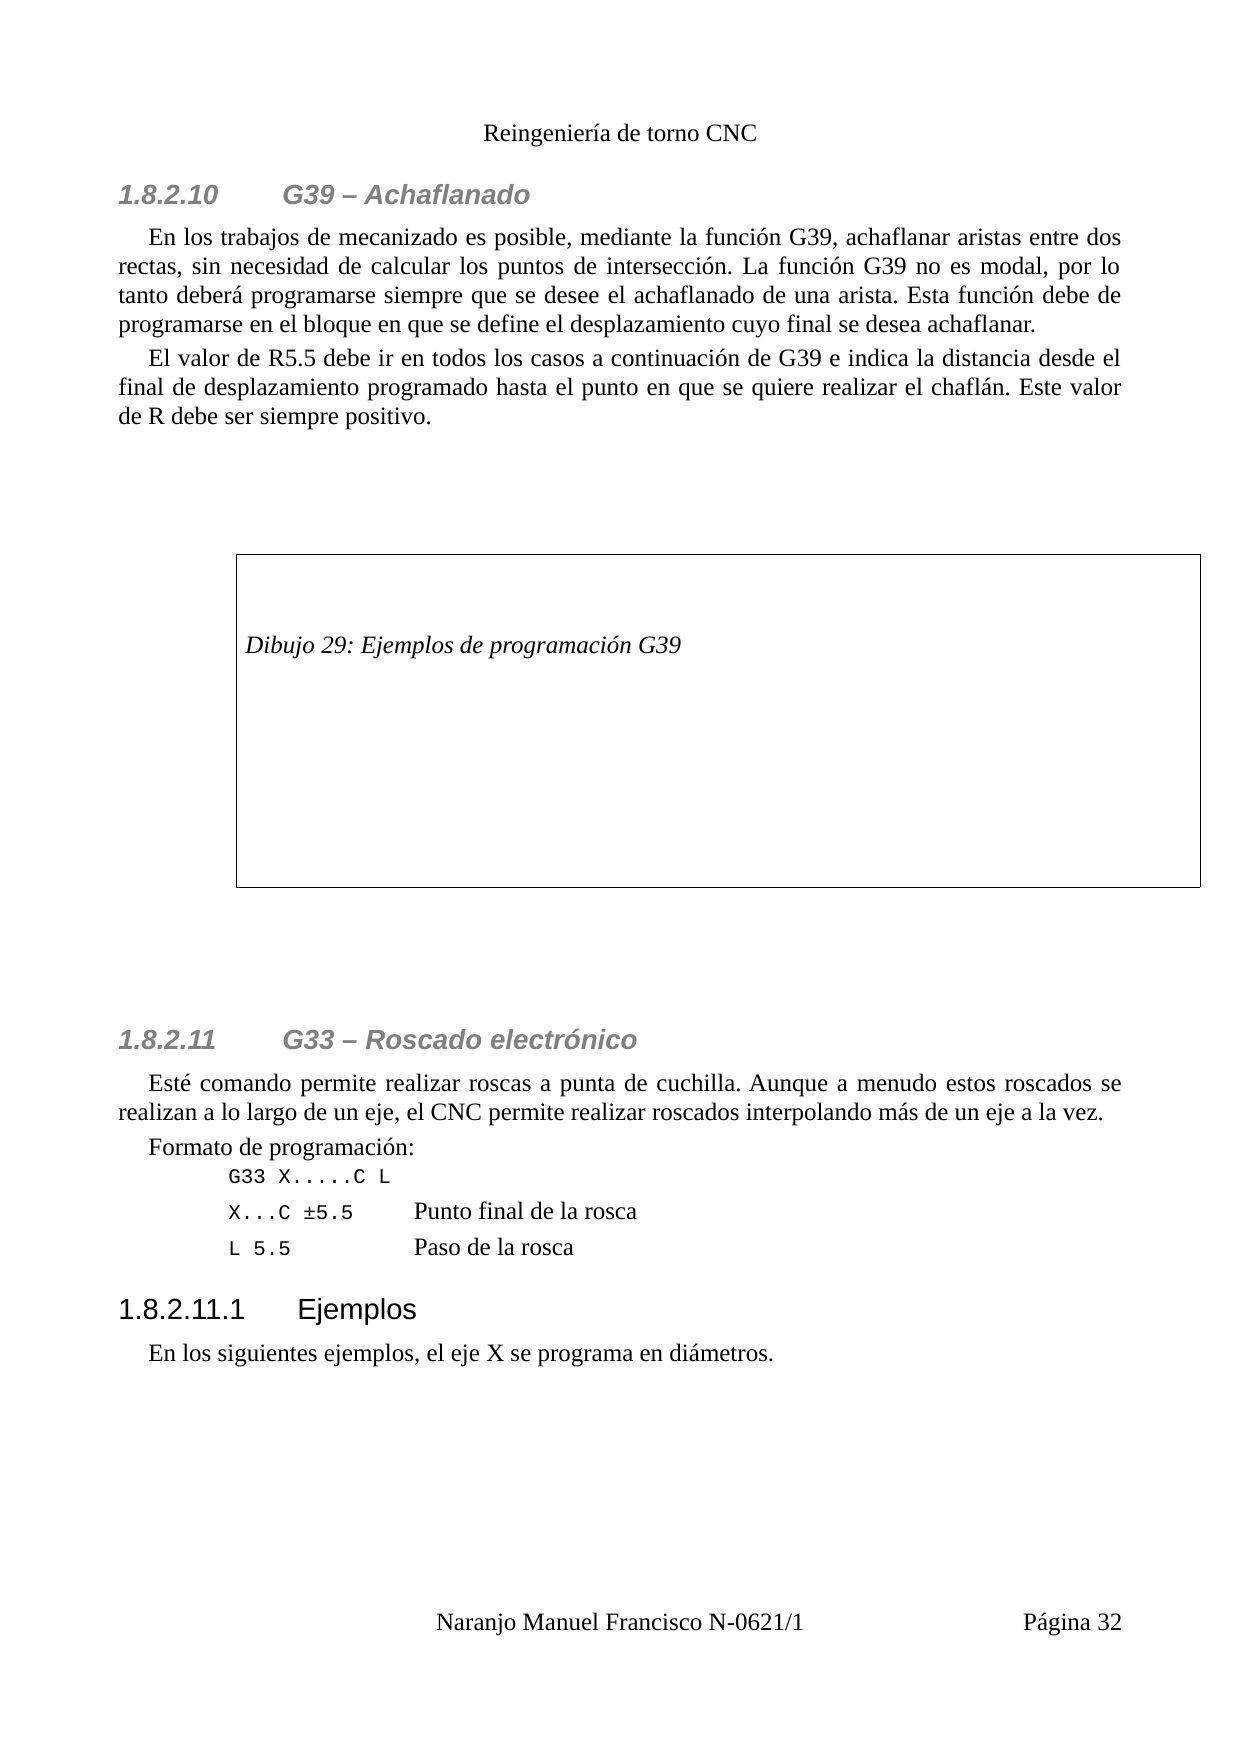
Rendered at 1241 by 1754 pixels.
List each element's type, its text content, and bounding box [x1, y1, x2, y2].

text El valor de R5.5 debe ir en todos los casos a continuación de G39 e indica la distancia desde el final de desplazamiento programado hasta el punto en que se quiere realizar el chaflán. Este valor de R debe ser siempre positivo. [118, 343, 1122, 430]
text X...C ±5.5 Punto final de la rosca [192, 1196, 1122, 1226]
subtitle G39 – Achaflanado [118, 178, 1122, 210]
text En los siguientes ejemplos, el eje X se programa en diámetros. [118, 1338, 1122, 1367]
text G33 X.....C L [192, 1166, 1122, 1190]
text Dibujo 29: Ejemplos de programación G39 [245, 630, 1191, 658]
subtitle Ejemplos [118, 1292, 1122, 1326]
text Formato de programación: [118, 1132, 1122, 1160]
table_header [245, 575, 1171, 605]
text L 5.5 Paso de la rosca [192, 1232, 1122, 1261]
text Esté comando permite realizar roscas a punta de cuchilla. Aunque a menudo estos roscados se realizan a lo largo de un eje, el CNC permite realizar roscados interpolando más de un eje a la vez. [118, 1068, 1122, 1126]
text En los trabajos de mecanizado es posible, mediante la función G39, achaflanar aristas entre dos rectas, sin necesidad de calcular los puntos de intersección. La función G39 no es modal, por lo tanto deberá programarse siempre que se desee el achaflanado de una arista. Esta función debe de programarse en el bloque en que se define el desplazamiento cuyo final se desea achaflanar. [118, 222, 1122, 337]
subtitle G33 – Roscado electrónico [118, 1024, 1122, 1056]
